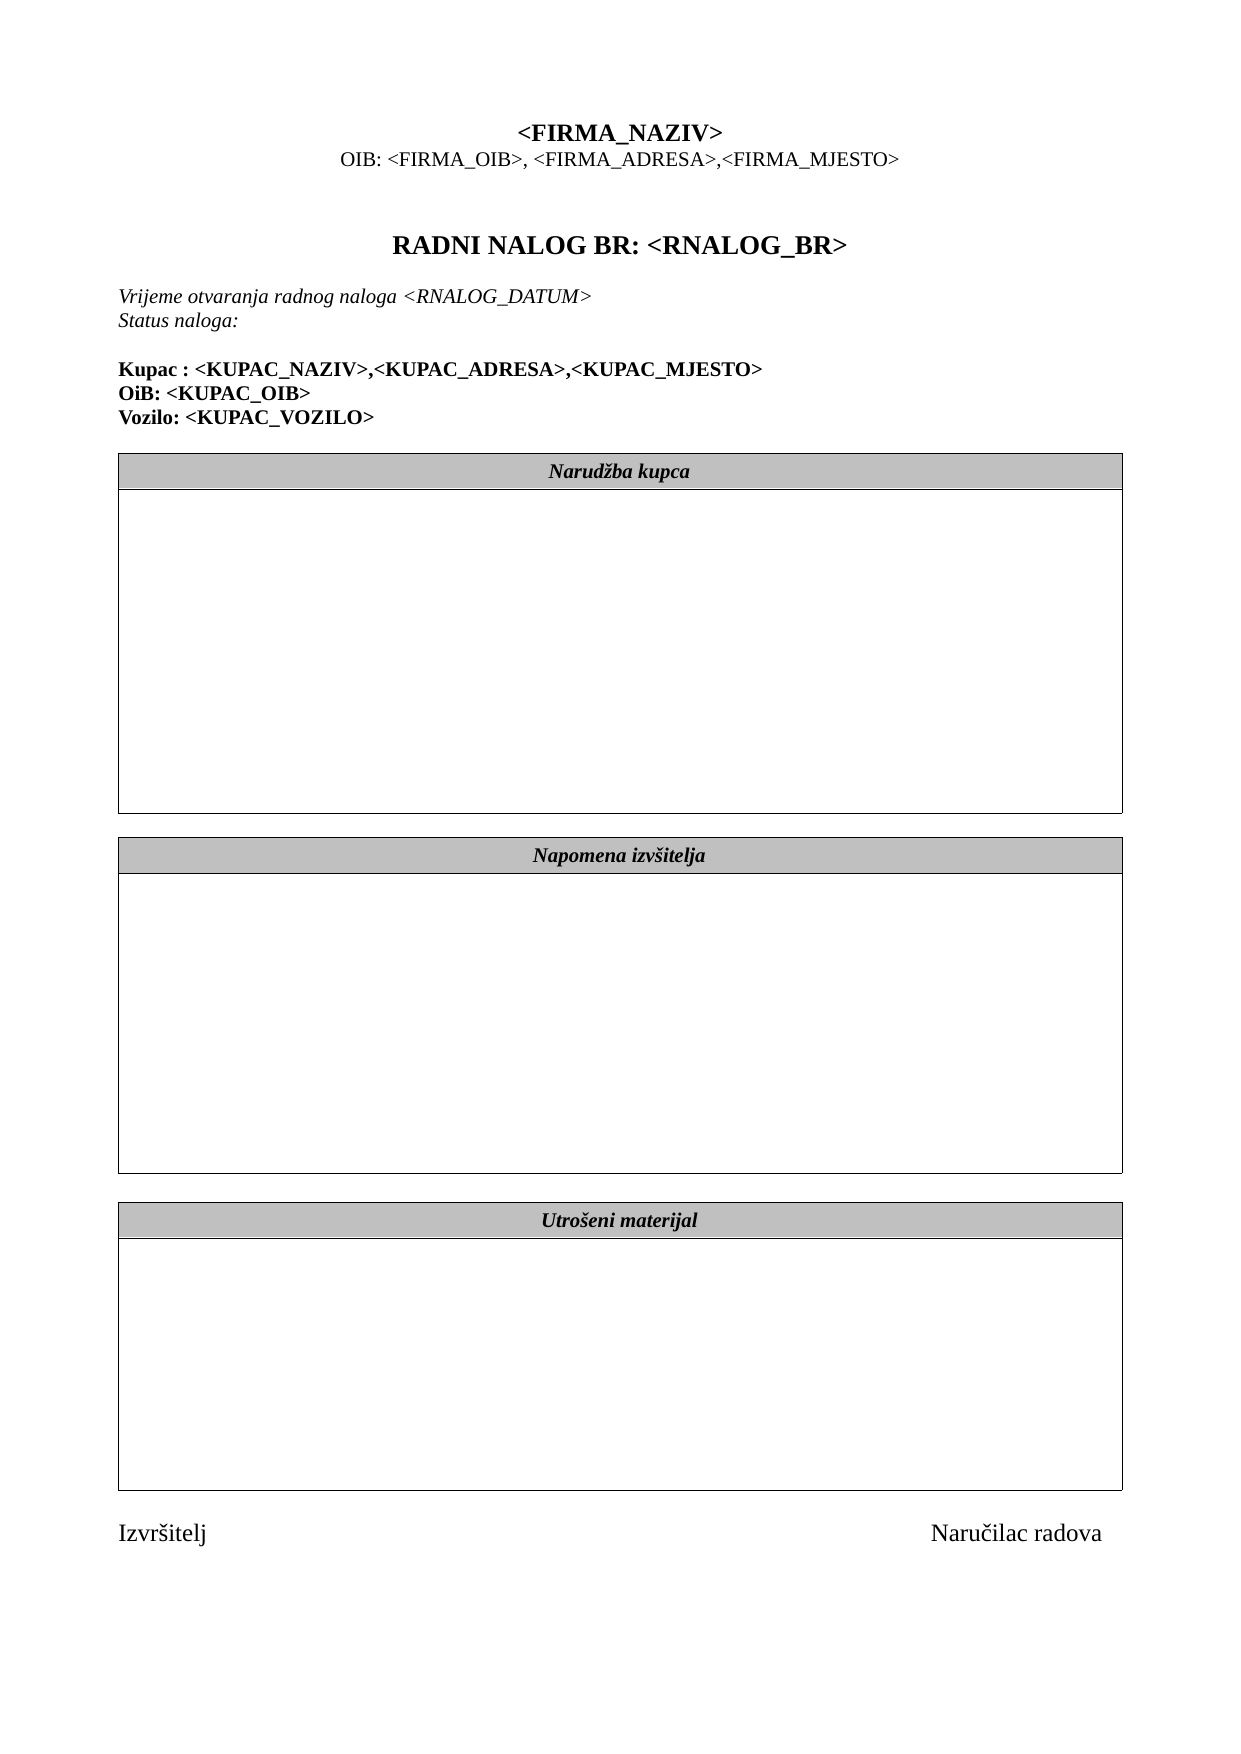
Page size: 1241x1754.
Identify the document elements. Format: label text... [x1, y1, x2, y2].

table_header Narudžba kupca [119, 454, 1122, 488]
text Izvršitelj Naručilac radova [118, 1518, 1122, 1547]
table_header Utrošeni materijal [119, 1203, 1122, 1237]
text Kupac : <KUPAC_NAZIV>,<KUPAC_ADRESA>,<KUPAC_MJESTO> [118, 357, 1122, 381]
text RADNI NALOG BR: <RNALOG_BR> [118, 229, 1122, 260]
table_header Napomena izvšitelja [119, 838, 1122, 873]
table_cell [119, 874, 1122, 1173]
table_cell [119, 1239, 1122, 1489]
text Vozilo: <KUPAC_VOZILO> [118, 405, 1122, 429]
text Status naloga: [118, 308, 1122, 332]
text OiB: <KUPAC_OIB> [118, 381, 1122, 405]
text Vrijeme otvaranja radnog naloga <RNALOG_DATUM> [118, 284, 1122, 308]
table_cell [119, 490, 1122, 813]
